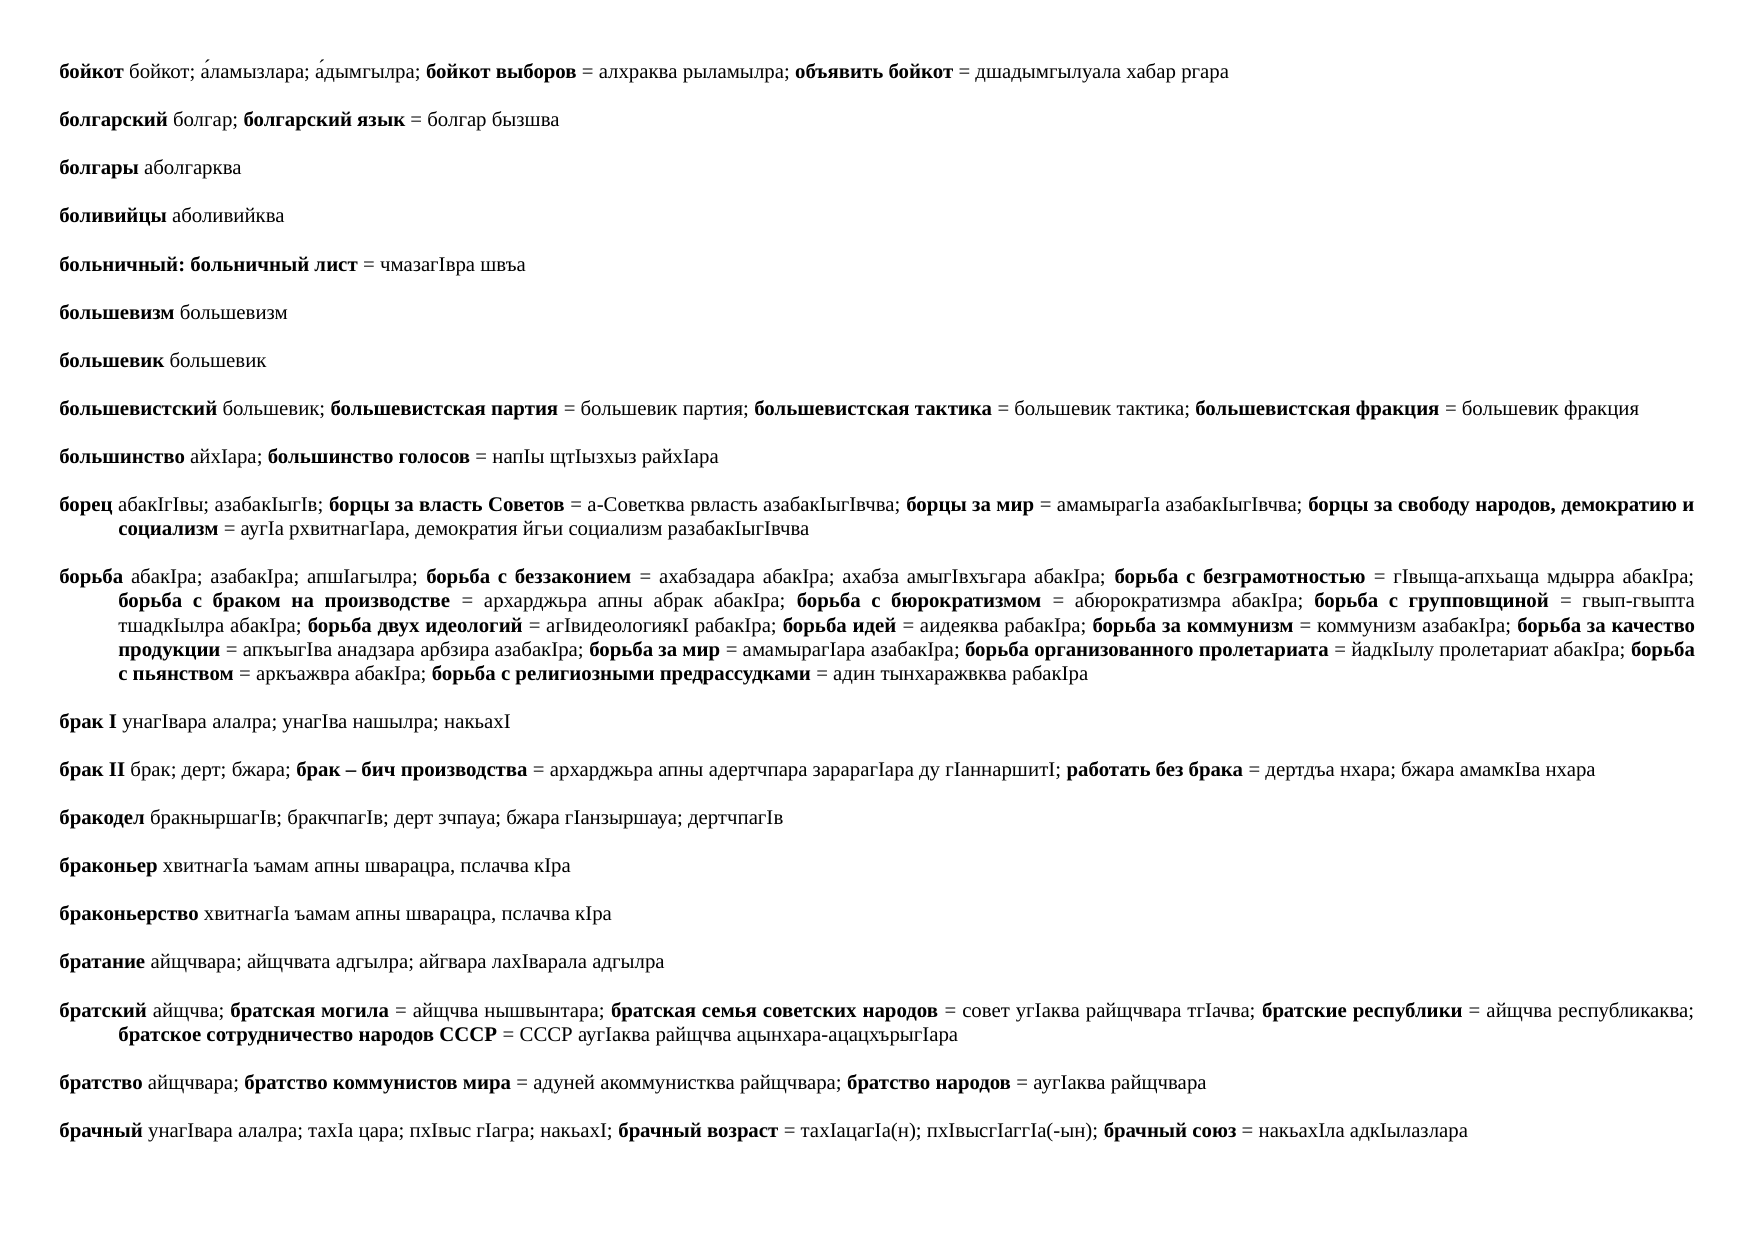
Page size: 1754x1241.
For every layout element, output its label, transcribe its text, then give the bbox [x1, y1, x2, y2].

text большевизм большевизм [59, 300, 1695, 324]
text большевистский большевик; большевистская партия = большевик партия; большевистская тактика = большевик тактика; большевистская фракция = большевик фракция [59, 396, 1695, 420]
text братский айщчва; братская могила = айщчва нышвынтара; братская семья советских народов = совет угIаква райщчвара тгIачва; братские республики = айщчва республикаква; братское сотрудничество народов СССР = СССР аугIаква райщчва ацынхара-ацацхърыгIара [59, 997, 1695, 1046]
text болгары аболгарква [59, 155, 1695, 179]
text братание айщчвара; айщчвата адгылра; айгвара лахIварала адгылра [59, 949, 1695, 973]
text брак II брак; дерт; бжара; брак – бич производства = архарджьра апны адертчпара зарарагIара ду гIаннаршитI; работать без брака = дертдъа нхара; бжара амамкIва нхара [59, 757, 1695, 781]
text брак I унагIвара алалра; унагIва нашылра; накьахI [59, 709, 1695, 733]
text бойкот бойкот; а́ламызлара; а́дымгылра; бойкот выборов = алхраква рыламылра; объявить бойкот = дшадымгылуала хабар ргара [59, 59, 1695, 83]
text боливийцы аболивийква [59, 203, 1695, 227]
text браконьерство хвитнагIа ъамам апны шварацра, пслачва кIра [59, 901, 1695, 925]
text братство айщчвара; братство коммунистов мира = адуней акоммунистква райщчвара; братство народов = аугIаква райщчвара [59, 1070, 1695, 1094]
text больничный: больничный лист = чмазагIвра швъа [59, 252, 1695, 276]
text брачный унагIвара алалра; тахIа цара; пхIвыс гIагра; накьахI; брачный возраст = тахIацагIа(н); пхIвысгIаггIа(-ын); брачный союз = накьахIла адкIылазлара [59, 1118, 1695, 1142]
text большевик большевик [59, 348, 1695, 372]
text борец абакIгIвы; азабакIыгIв; борцы за власть Советов = а-Советква рвласть азабакIыгIвчва; борцы за мир = амамырагIа азабакIыгIвчва; борцы за свободу народов, демократию и социализм = аугIа рхвитнагIара, демократия йгьи социализм разабакIыгIвчва [59, 492, 1695, 540]
text болгарский болгар; болгарский язык = болгар бызшва [59, 107, 1695, 131]
text борьба абакIра; азабакIра; апшIагылра; борьба с беззаконием = ахабзадара абакIра; ахабза амыгIвхъгара абакIра; борьба с безграмотностью = гIвыща-апхьаща мдырра абакIра; борьба с браком на производстве = архарджьра апны абрак абакIра; борьба с бюрократизмом = абюрократизмра абакIра; борьба с групповщиной = гвып-гвыпта тшадкIылра абакIра; борьба двух идеологий = агIвидеологиякI рабакIра; борьба идей = аидеяква рабакIра; борьба за коммунизм = коммунизм азабакIра; борьба за качество продукции = апкъыгIва анадзара арбзира азабакIра; борьба за мир = амамырагIара азабакIра; борьба организованного пролетариата = йадкIылу пролетариат абакIра; борьба с пьянством = аркъажвра абакIра; борьба с религиозными предрассудками = адин тынхаражвква рабакIра [59, 564, 1695, 685]
text большинство айхIара; большинство голосов = напIы щтIызхыз райхIара [59, 444, 1695, 468]
text бракодел бракныршагIв; бракчпагIв; дерт зчпауа; бжара гIанзыршауа; дертчпагIв [59, 805, 1695, 829]
text браконьер хвитнагIа ъамам апны шварацра, пслачва кIра [59, 853, 1695, 877]
